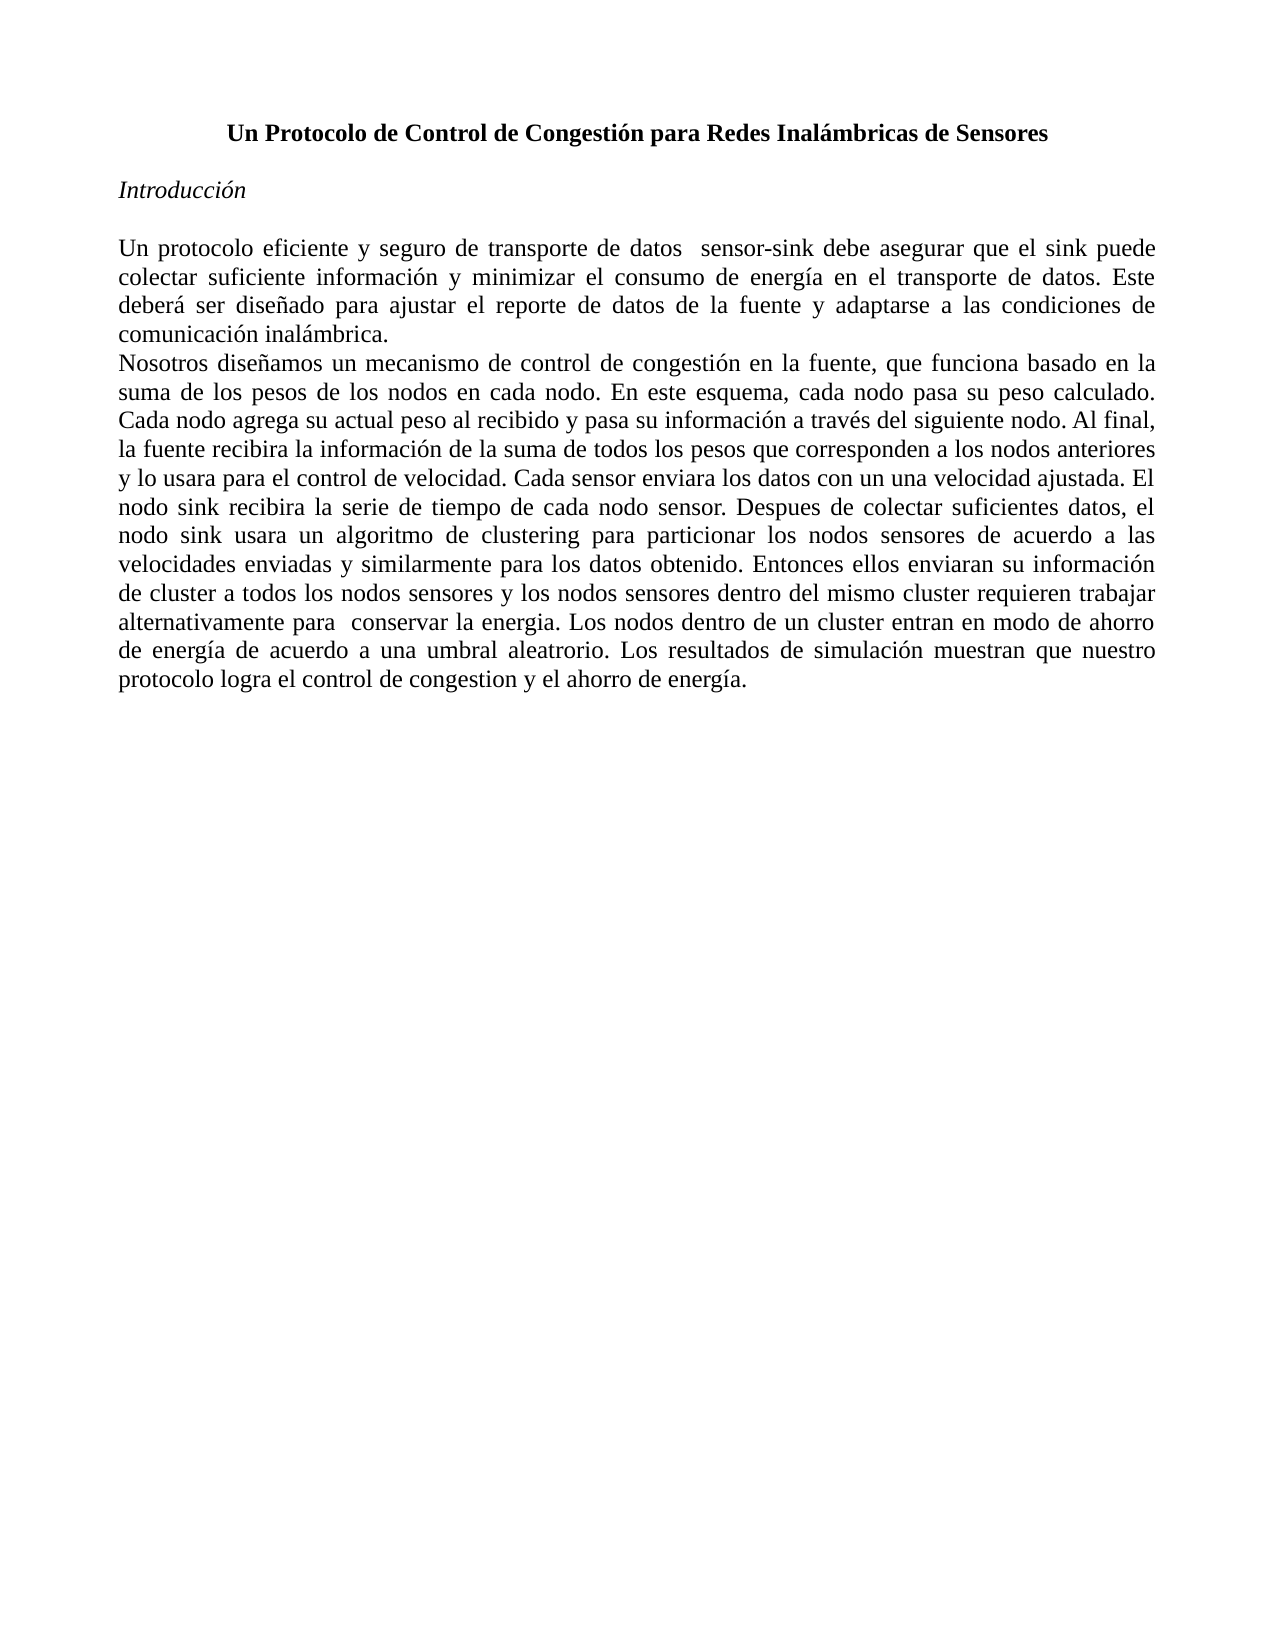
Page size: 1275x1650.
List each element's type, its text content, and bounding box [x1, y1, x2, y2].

text Un protocolo eficiente y seguro de transporte de datos sensor-sink debe asegurar que el sink puede colectar suficiente información y minimizar el consumo de energía en el transporte de datos. Este deberá ser diseñado para ajustar el reporte de datos de la fuente y adaptarse a las condiciones de comunicación inalámbrica. [118, 233, 1157, 348]
text Un Protocolo de Control de Congestión para Redes Inalámbricas de Sensores [118, 118, 1157, 147]
text Nosotros diseñamos un mecanismo de control de congestión en la fuente, que funciona basado en la suma de los pesos de los nodos en cada nodo. En este esquema, cada nodo pasa su peso calculado. Cada nodo agrega su actual peso al recibido y pasa su información a través del siguiente nodo. Al final, la fuente recibira la información de la suma de todos los pesos que corresponden a los nodos anteriores y lo usara para el control de velocidad. Cada sensor enviara los datos con un una velocidad ajustada. El nodo sink recibira la serie de tiempo de cada nodo sensor. Despues de colectar suficientes datos, el nodo sink usara un algoritmo de clustering para particionar los nodos sensores de acuerdo a las velocidades enviadas y similarmente para los datos obtenido. Entonces ellos enviaran su información de cluster a todos los nodos sensores y los nodos sensores dentro del mismo cluster requieren trabajar alternativamente para conservar la energia. Los nodos dentro de un cluster entran en modo de ahorro de energía de acuerdo a una umbral aleatrorio. Los resultados de simulación muestran que nuestro protocolo logra el control de congestion y el ahorro de energía. [118, 348, 1157, 693]
text Introducción [118, 176, 1157, 204]
